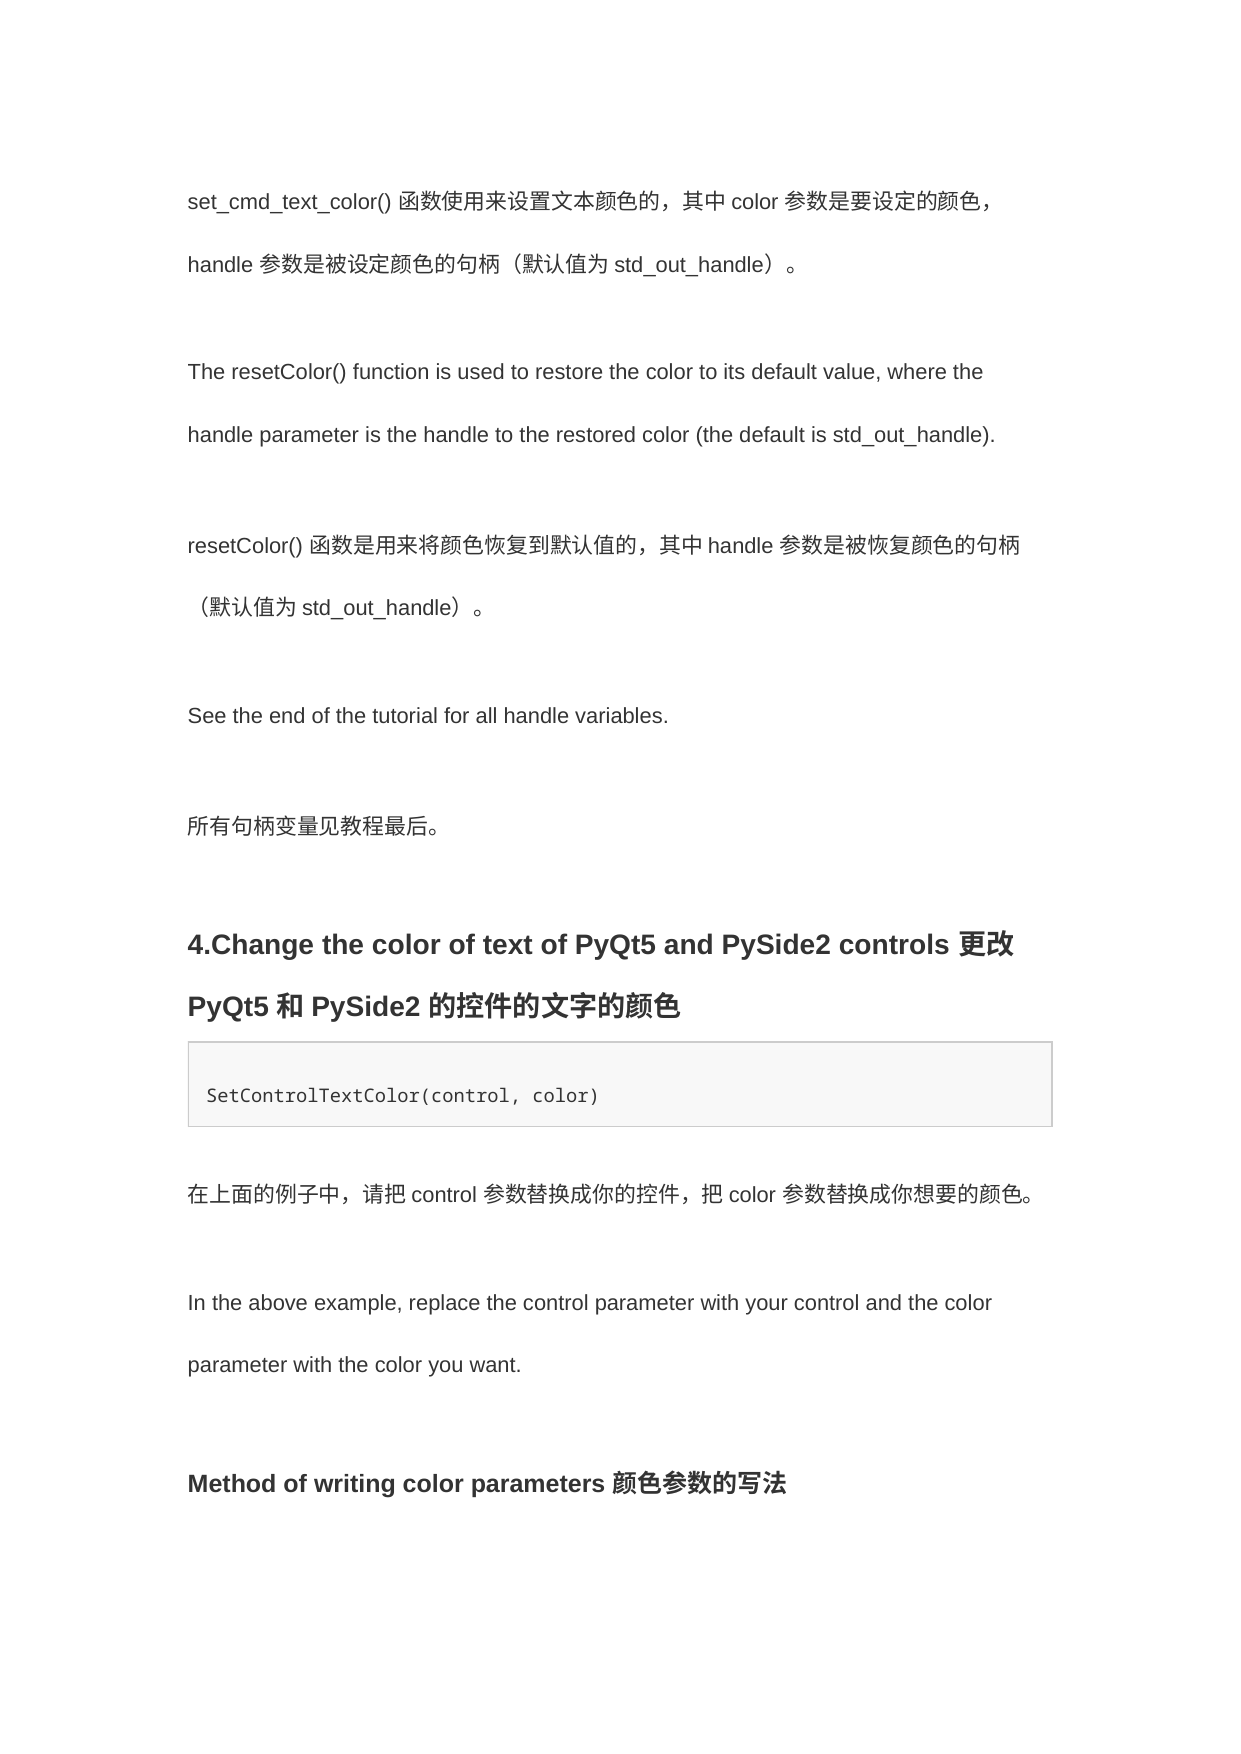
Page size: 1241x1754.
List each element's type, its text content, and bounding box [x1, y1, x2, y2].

text In the above example, replace the control parameter with your control and the color parameter with the color you want. [187, 1260, 1053, 1385]
text 4.Change the color of text of PyQt5 and PySide2 controls 更改 PyQt5 和 PySide2 的控件的文字的颜色 [187, 900, 1053, 1025]
text 在上面的例子中，请把 control 参数替换成你的控件，把 color 参数替换成你想要的颜色。 [187, 1151, 1053, 1213]
text resetColor() 函数是用来将颜色恢复到默认值的，其中 handle 参数是被恢复颜色的句柄（默认值为 std_out_handle）。 [187, 502, 1053, 627]
text See the end of the tutorial for all handle variables. [187, 674, 1053, 736]
text SetControlTextColor(control, color) [189, 1043, 1051, 1126]
text 所有句柄变量见教程最后。 [187, 783, 1053, 846]
text Method of writing color parameters 颜色参数的写法 [187, 1440, 1053, 1502]
text The resetColor() function is used to restore the color to its default value, where the handle parameter is the handle to the restored color (the default is std_out_handle). [187, 330, 1053, 455]
text set_cmd_text_color() 函数使用来设置文本颜色的，其中 color 参数是要设定的颜色，handle 参数是被设定颜色的句柄（默认值为 std_out_handle）。 [187, 158, 1053, 283]
